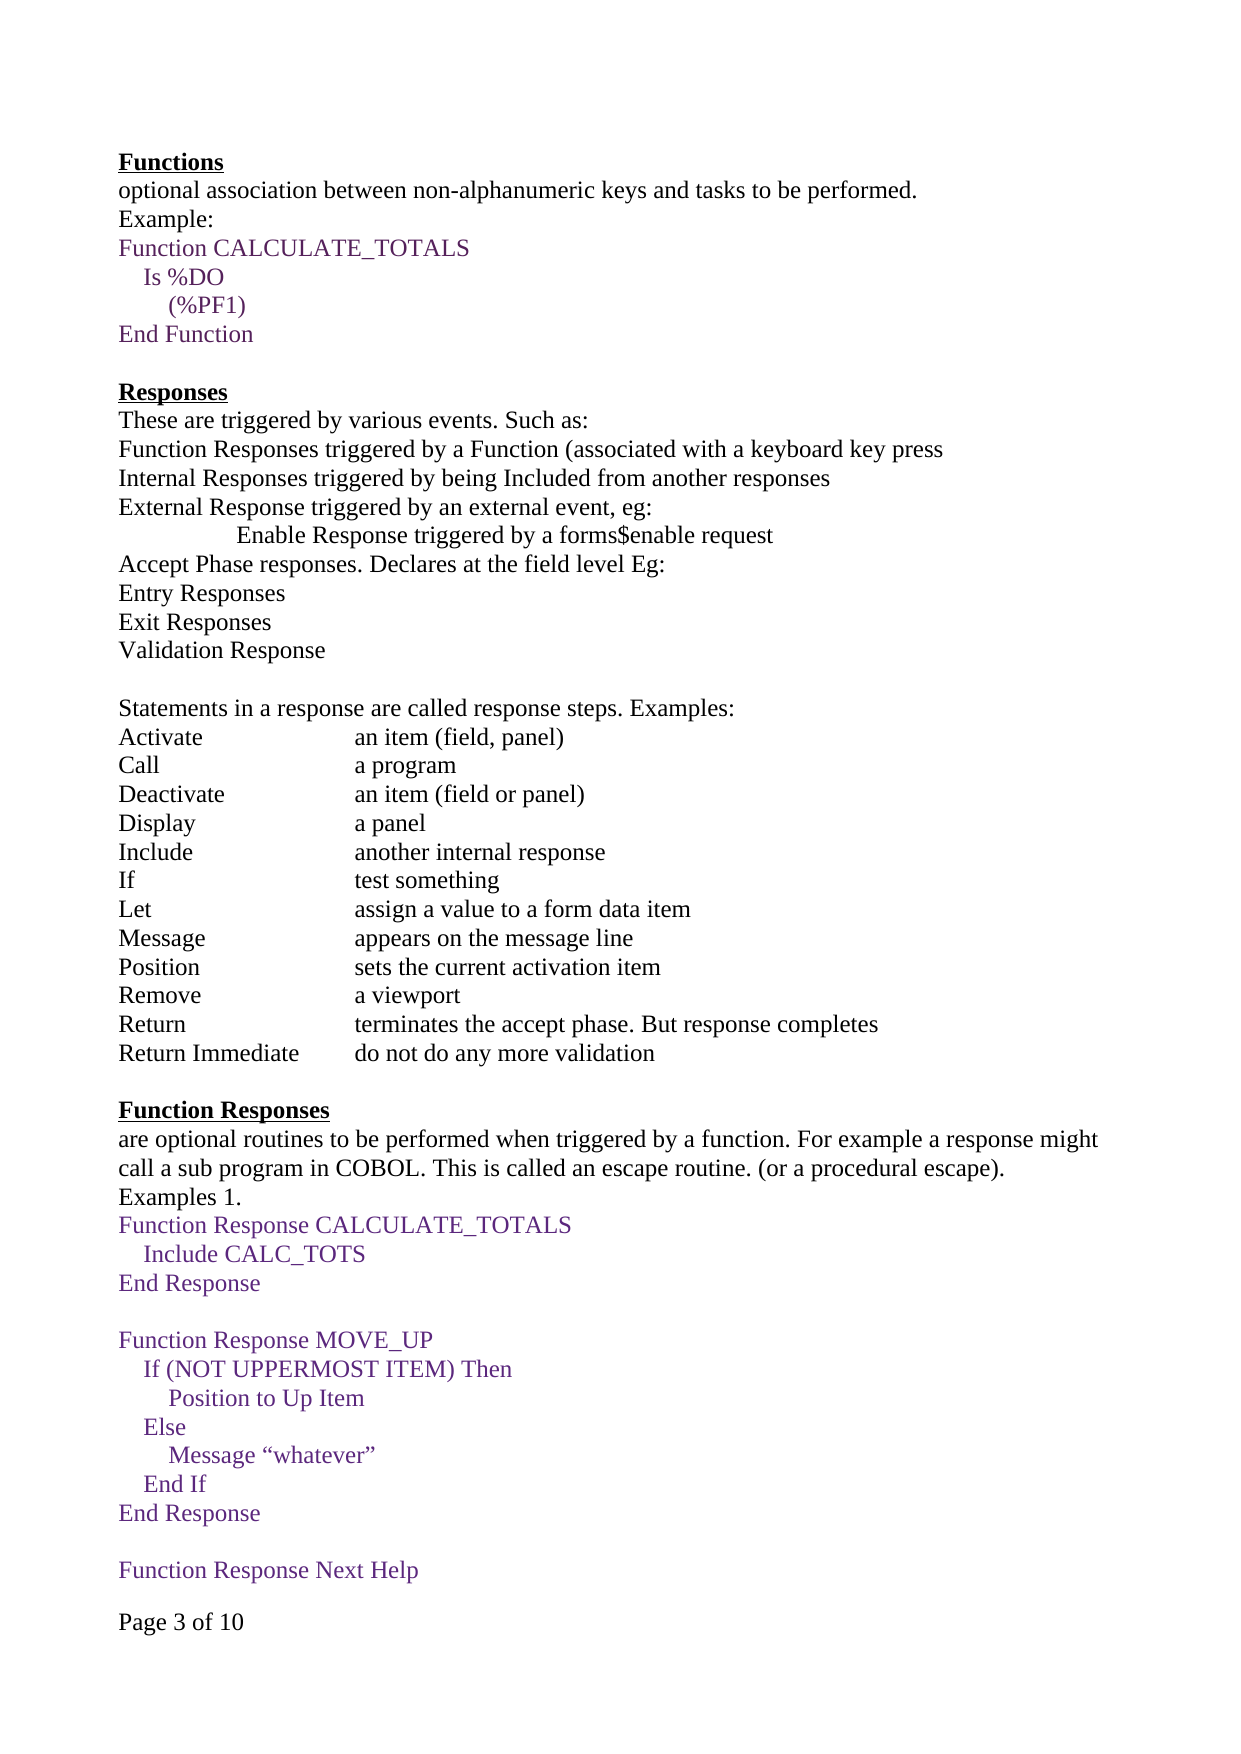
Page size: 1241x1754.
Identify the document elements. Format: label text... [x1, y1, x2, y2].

text End Function [118, 319, 1122, 348]
text Example: [118, 204, 1122, 233]
text End If [118, 1469, 1122, 1498]
text Return Immediate do not do any more validation [118, 1038, 1122, 1067]
text Statements in a response are called response steps. Examples: [118, 693, 1122, 722]
text Exit Responses [118, 607, 1122, 636]
text Display a panel [118, 808, 1122, 837]
text Function Responses triggered by a Function (associated with a keyboard key press [118, 434, 1122, 463]
text Is %DO [118, 262, 1122, 291]
text Include another internal response [118, 837, 1122, 866]
text Examples 1. [118, 1182, 1122, 1211]
text Call a program [118, 751, 1122, 779]
text Deactivate an item (field or panel) [118, 779, 1122, 808]
text Functions [118, 147, 1122, 176]
text Function Response CALCULATE_TOTALS [118, 1211, 1122, 1239]
text Position sets the current activation item [118, 952, 1122, 981]
text Function CALCULATE_TOTALS [118, 233, 1122, 262]
text Accept Phase responses. Declares at the field level Eg: [118, 549, 1122, 578]
text Entry Responses [118, 578, 1122, 607]
text Responses [118, 377, 1122, 406]
text Function Responses [118, 1096, 1122, 1124]
text are optional routines to be performed when triggered by a function. For example a response might call a sub program in COBOL. This is called an escape routine. (or a procedural escape). [118, 1124, 1122, 1182]
text Include CALC_TOTS [118, 1239, 1122, 1268]
text Function Response Next Help [118, 1556, 1122, 1584]
text Return terminates the accept phase. But response completes [118, 1009, 1122, 1038]
text If (NOT UPPERMOST ITEM) Then [118, 1354, 1122, 1383]
text Activate an item (field, panel) [118, 722, 1122, 751]
text Validation Response [118, 636, 1122, 664]
text End Response [118, 1498, 1122, 1527]
text These are triggered by various events. Such as: [118, 406, 1122, 434]
text Internal Responses triggered by being Included from another responses [118, 463, 1122, 492]
text (%PF1) [118, 291, 1122, 319]
text Let assign a value to a form data item [118, 894, 1122, 923]
text Function Response MOVE_UP [118, 1326, 1122, 1354]
text External Response triggered by an external event, eg: [118, 492, 1122, 521]
text Message “whatever” [118, 1441, 1122, 1469]
text End Response [118, 1268, 1122, 1297]
text Enable Response triggered by a forms$enable request [118, 521, 1122, 549]
text Position to Up Item [118, 1383, 1122, 1412]
text Message appears on the message line [118, 923, 1122, 952]
text optional association between non-alphanumeric keys and tasks to be performed. [118, 176, 1122, 204]
text Remove a viewport [118, 981, 1122, 1009]
text Else [118, 1412, 1122, 1441]
text If test something [118, 866, 1122, 894]
